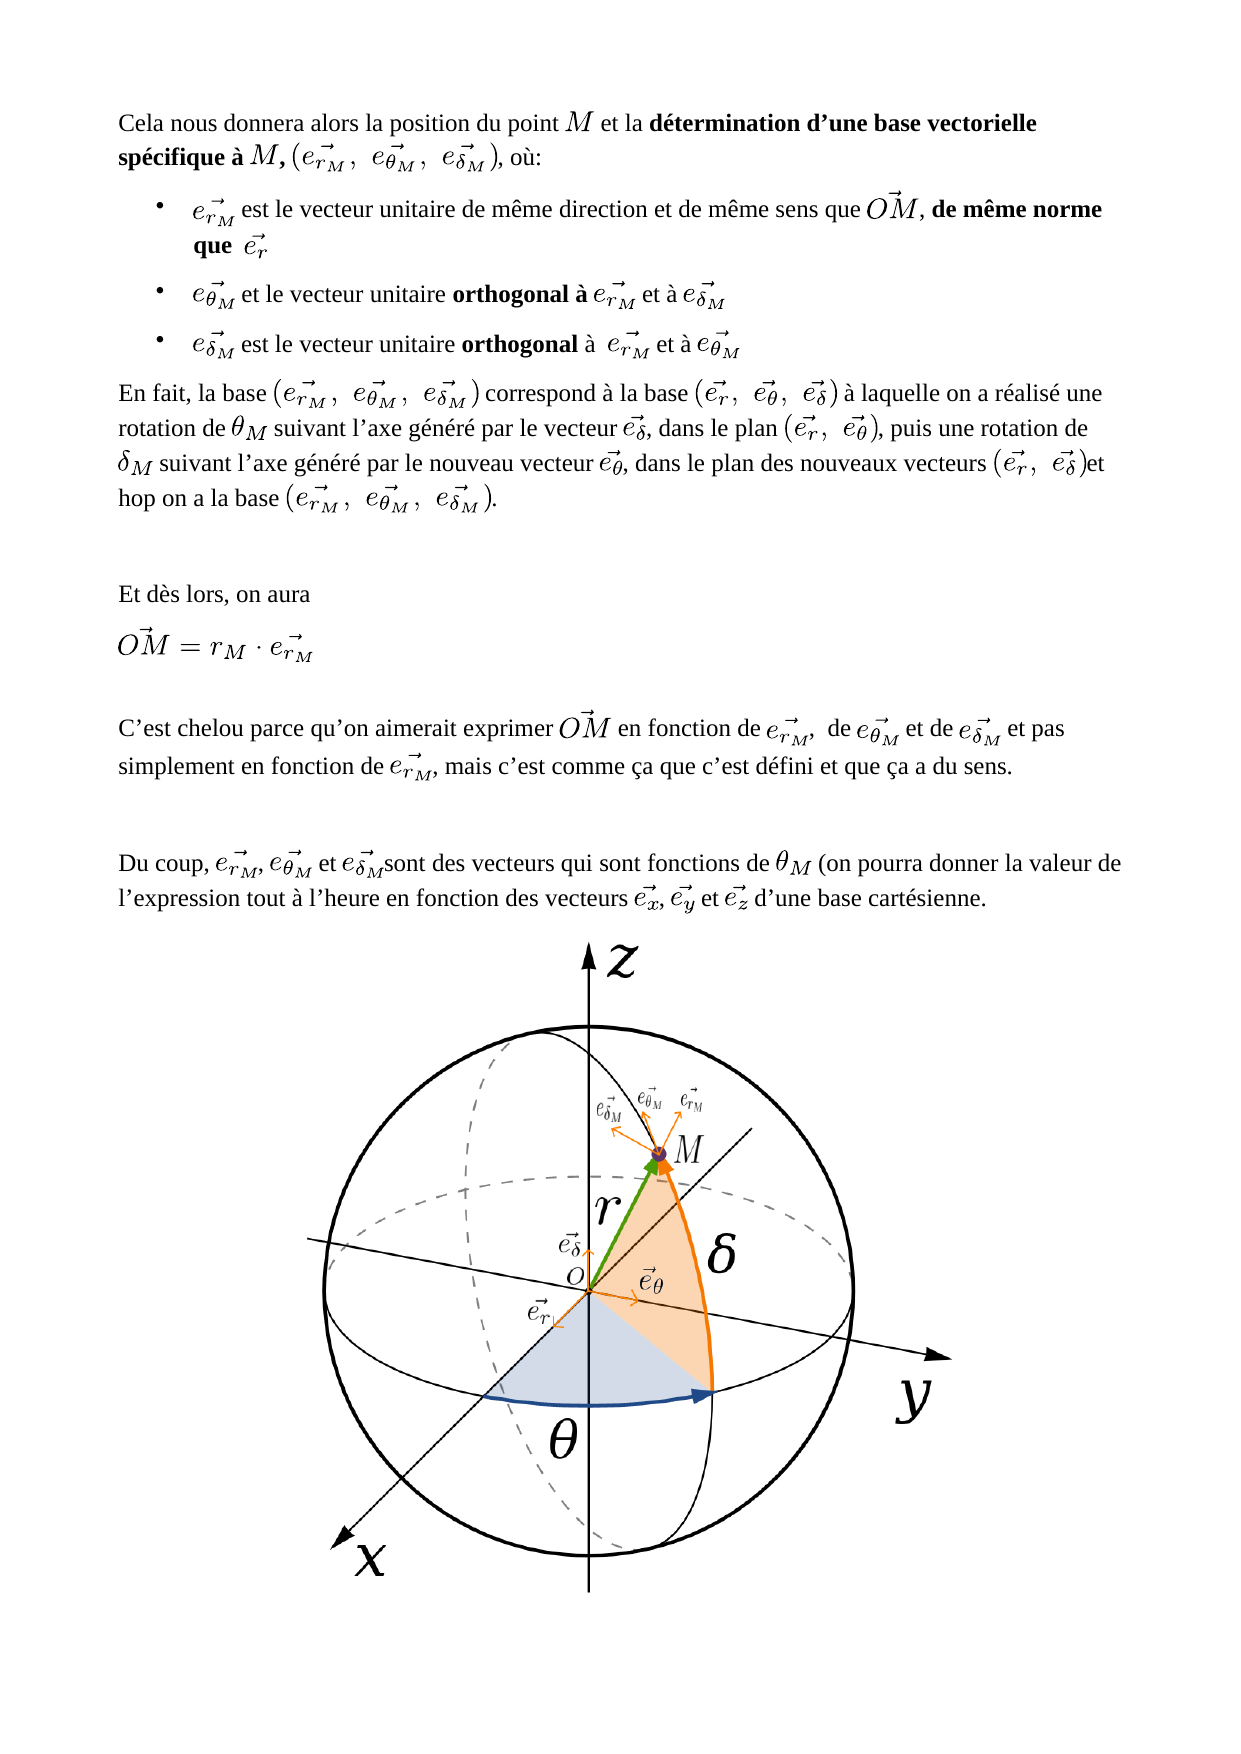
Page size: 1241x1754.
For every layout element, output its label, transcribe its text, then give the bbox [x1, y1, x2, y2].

list est le vecteur unitaire de même direction et de même sens que , de même norme que [156, 190, 1122, 259]
list et le vecteur unitaire orthogonal à et à [156, 278, 1122, 309]
text Et dès lors, on aura [118, 579, 1122, 608]
text Cela nous donnera alors la position du point et la détermination d’une base vectorielle spécifique à , , où: [118, 108, 1122, 171]
picture [305, 934, 963, 1615]
text Du coup, , et sont des vecteurs qui sont fonctions de (on pourra donner la valeur de l’expression tout à l’heure en fonction des vecteurs , et d’une base cartésienne. [118, 847, 1122, 914]
text En fait, la base correspond à la base à laquelle on a réalisé une rotation de suivant l’axe généré par le vecteur , dans le plan , puis une rotation de suivant l’axe généré par le nouveau vecteur , dans le plan des nouveaux vecteurs et hop on a la base . [118, 377, 1122, 513]
text C’est chelou parce qu’on aimerait exprimer en fonction de , de et de et pas simplement en fonction de , mais c’est comme ça que c’est défini et que ça a du sens. [118, 709, 1122, 781]
list est le vecteur unitaire orthogonal à et à [156, 328, 1122, 358]
